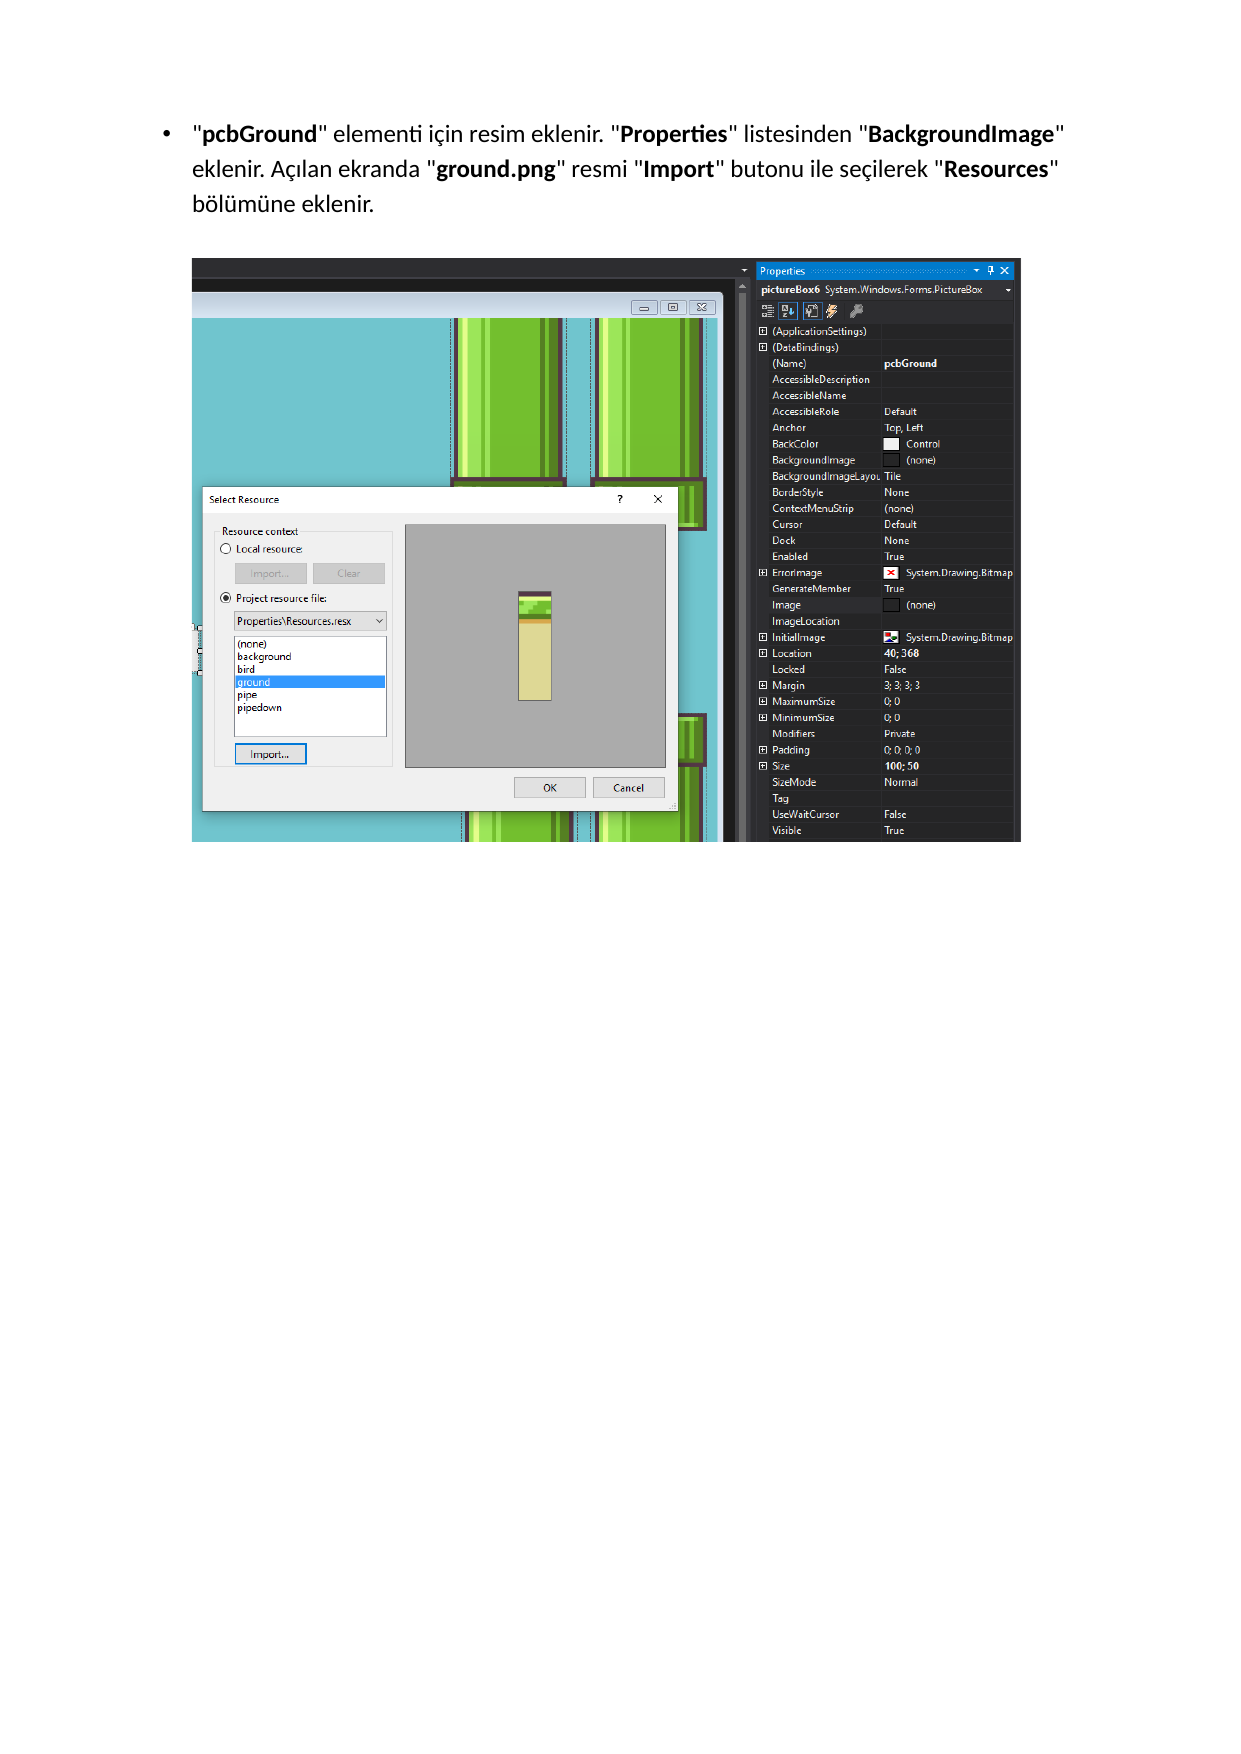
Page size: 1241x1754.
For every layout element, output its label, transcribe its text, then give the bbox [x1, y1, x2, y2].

picture [191, 258, 1022, 842]
list "pcbGround" elementi için resim eklenir. "Properties" listesinden "BackgroundImage" eklenir. Açılan ekranda "ground.png" resmi "Import" butonu ile seçilerek "Resources" bölümüne eklenir. [162, 118, 1122, 219]
